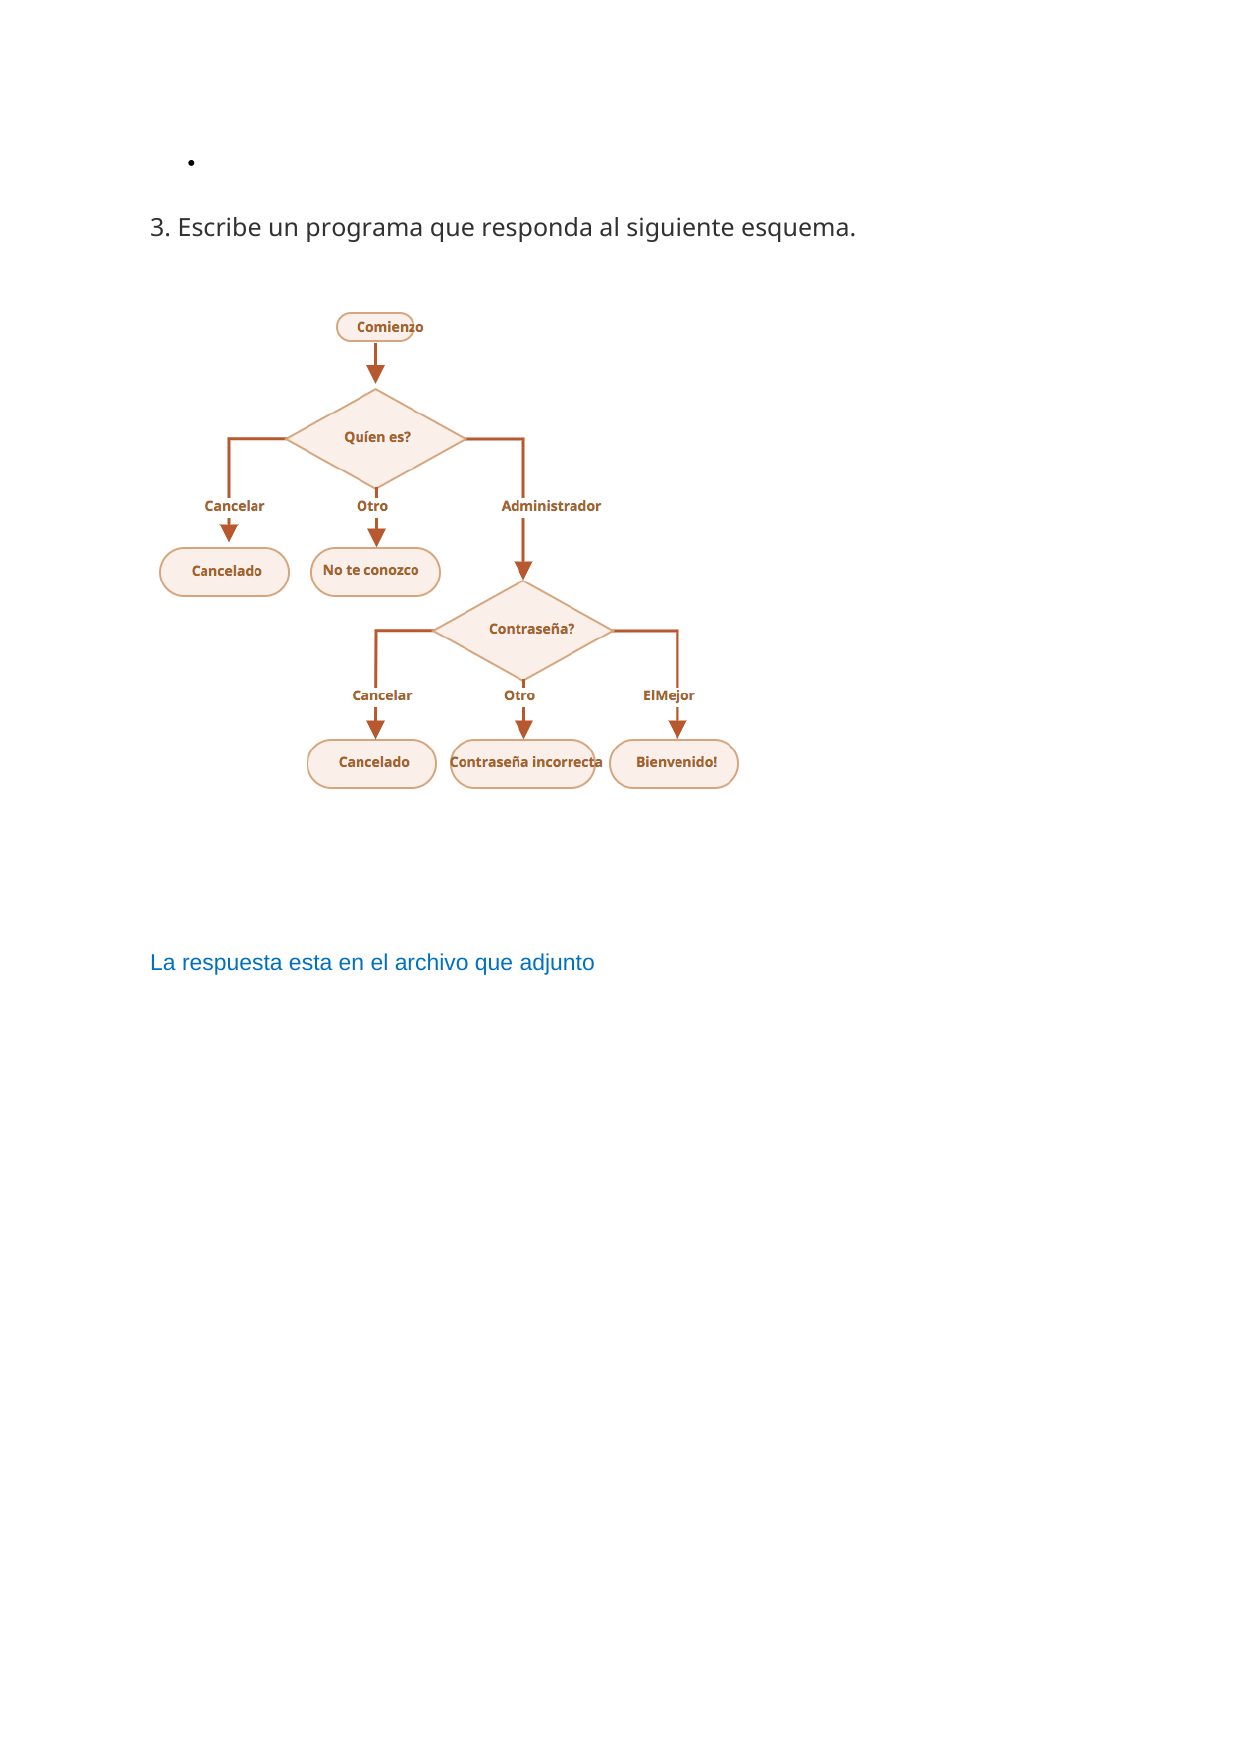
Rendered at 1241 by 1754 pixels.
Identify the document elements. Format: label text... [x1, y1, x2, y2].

text 3. Escribe un programa que responda al siguiente esquema. [150, 209, 1090, 243]
picture [150, 301, 782, 806]
text La respuesta esta en el archivo que adjunto [150, 949, 1090, 975]
